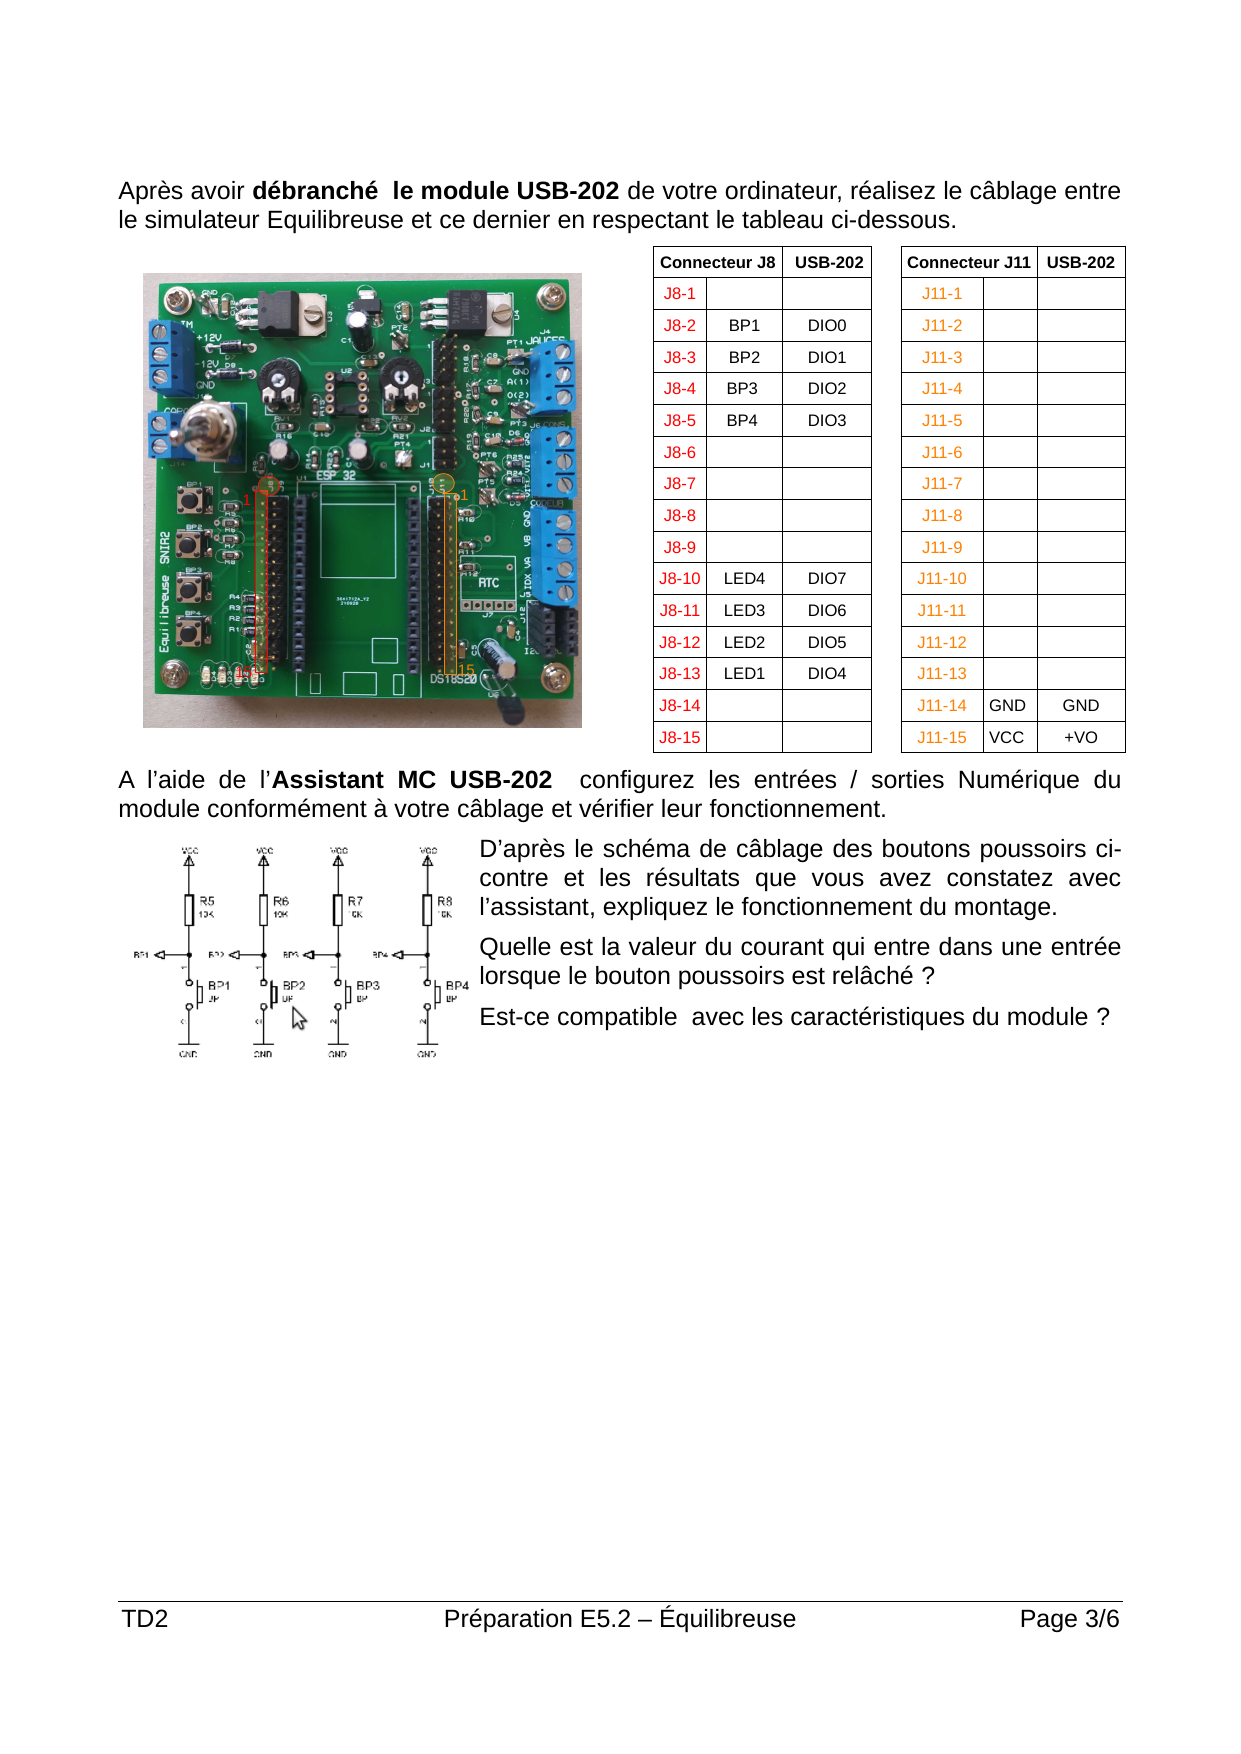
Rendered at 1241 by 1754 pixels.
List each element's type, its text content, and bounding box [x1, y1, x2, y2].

table_cell J8-4 [654, 373, 706, 404]
table_cell [783, 722, 871, 752]
table_cell J11-1 [902, 278, 983, 309]
table_cell GND [984, 690, 1037, 721]
table_cell J8-8 [654, 500, 706, 531]
table_cell [783, 437, 871, 467]
text Est-ce compatible avec les caractéristiques du module ? [480, 1002, 1123, 1030]
table_header [872, 246, 901, 277]
table_cell [707, 690, 782, 721]
table_cell J8-5 [654, 405, 706, 436]
table_cell LED3 [707, 595, 782, 626]
text A l’aide de l’Assistant MC USB-202 configurez les entrées / sorties Numérique du module conformément à votre câblage et vérifier leur fonctionnement. [118, 765, 1123, 823]
table_cell [872, 309, 901, 341]
table_cell [783, 532, 871, 562]
table_cell [984, 595, 1037, 626]
table_cell GND [1038, 690, 1125, 721]
table_cell J11-7 [902, 468, 983, 499]
table_cell BP3 [707, 373, 782, 404]
table_cell BP1 [707, 310, 782, 341]
table_cell J11-13 [902, 658, 983, 689]
table_cell [1038, 563, 1125, 594]
table_cell +VO [1038, 722, 1125, 752]
table_cell [1038, 342, 1125, 372]
table_cell [984, 342, 1037, 372]
table_cell J11-6 [902, 437, 983, 467]
text Quelle est la valeur du courant qui entre dans une entrée lorsque le bouton poussoirs est relâché ? [480, 932, 1123, 990]
table_cell LED4 [707, 563, 782, 594]
table_cell DIO0 [783, 310, 871, 341]
table_cell J8-12 [654, 627, 706, 657]
table_cell J11-4 [902, 373, 983, 404]
table_cell [783, 690, 871, 721]
table_cell [872, 562, 901, 594]
table_cell [1038, 532, 1125, 562]
table_cell [872, 626, 901, 657]
table_cell [1038, 278, 1125, 309]
table_cell J8-2 [654, 310, 706, 341]
table_cell LED2 [707, 627, 782, 657]
text Après avoir débranché le module USB-202 de votre ordinateur, réalisez le câblage entre le simulateur Equilibreuse et ce dernier en respectant le tableau ci-dessous. [118, 176, 1123, 234]
table_cell [984, 627, 1037, 657]
table_cell [984, 405, 1037, 436]
table_cell [872, 467, 901, 499]
table_cell [872, 689, 901, 721]
table_cell J8-11 [654, 595, 706, 626]
text D’après le schéma de câblage des boutons poussoirs ci-contre et les résultats que vous avez constatez avec l’assistant, expliquez le fonctionnement du montage. [480, 834, 1123, 921]
table_cell [783, 278, 871, 309]
table_cell DIO3 [783, 405, 871, 436]
table_cell [872, 594, 901, 626]
table_cell [707, 278, 782, 309]
table_cell [1038, 595, 1125, 626]
table_cell [872, 372, 901, 404]
table_header Connecteur J8 [654, 247, 782, 277]
table_cell VCC [984, 722, 1037, 752]
table_cell [984, 563, 1037, 594]
table_cell [1038, 405, 1125, 436]
table_cell DIO2 [783, 373, 871, 404]
table_cell [984, 373, 1037, 404]
table_cell [984, 310, 1037, 341]
table_cell [707, 500, 782, 531]
table_cell [984, 500, 1037, 531]
table_cell J11-10 [902, 563, 983, 594]
table_cell J11-9 [902, 532, 983, 562]
table_cell J8-14 [654, 690, 706, 721]
table_cell DIO1 [783, 342, 871, 372]
table_cell DIO5 [783, 627, 871, 657]
table_cell [783, 468, 871, 499]
table_cell J11-5 [902, 405, 983, 436]
table_cell [872, 657, 901, 689]
table_cell J8-10 [654, 563, 706, 594]
table_cell J11-14 [902, 690, 983, 721]
table_cell BP2 [707, 342, 782, 372]
table_cell [783, 500, 871, 531]
table_cell [1038, 468, 1125, 499]
table_cell [1038, 627, 1125, 657]
table_cell [984, 468, 1037, 499]
table_cell [707, 722, 782, 752]
table_cell [707, 437, 782, 467]
table_cell [872, 531, 901, 562]
table_cell J11-2 [902, 310, 983, 341]
table_cell J11-15 [902, 722, 983, 752]
table_cell J11-8 [902, 500, 983, 531]
table_cell [1038, 373, 1125, 404]
picture [117, 833, 480, 1083]
table_header USB-202 [783, 247, 871, 277]
table_cell J8-13 [654, 658, 706, 689]
table_cell [872, 341, 901, 372]
table_cell J8-6 [654, 437, 706, 467]
table_cell [872, 436, 901, 467]
table_cell J11-3 [902, 342, 983, 372]
table_cell J8-3 [654, 342, 706, 372]
table_cell J8-15 [654, 722, 706, 752]
table_cell [984, 532, 1037, 562]
table_cell LED1 [707, 658, 782, 689]
table_cell [984, 658, 1037, 689]
table_cell J11-11 [902, 595, 983, 626]
table_cell DIO7 [783, 563, 871, 594]
table_cell J8-1 [654, 278, 706, 309]
table_cell DIO4 [783, 658, 871, 689]
table_cell [1038, 500, 1125, 531]
table_header Connecteur J11 [902, 247, 1037, 277]
table_cell [872, 277, 901, 309]
table_header USB-202 [1038, 247, 1125, 277]
table_cell [872, 404, 901, 436]
table_cell DIO6 [783, 595, 871, 626]
table_cell J8-9 [654, 532, 706, 562]
table_cell J11-12 [902, 627, 983, 657]
table_cell [872, 721, 901, 752]
table_cell [1038, 310, 1125, 341]
table_cell BP4 [707, 405, 782, 436]
table_cell [1038, 437, 1125, 467]
table_cell [872, 499, 901, 531]
table_cell [707, 468, 782, 499]
table_cell [984, 437, 1037, 467]
table_cell [984, 278, 1037, 309]
table_cell [1038, 658, 1125, 689]
table_cell J8-7 [654, 468, 706, 499]
table_cell [707, 532, 782, 562]
